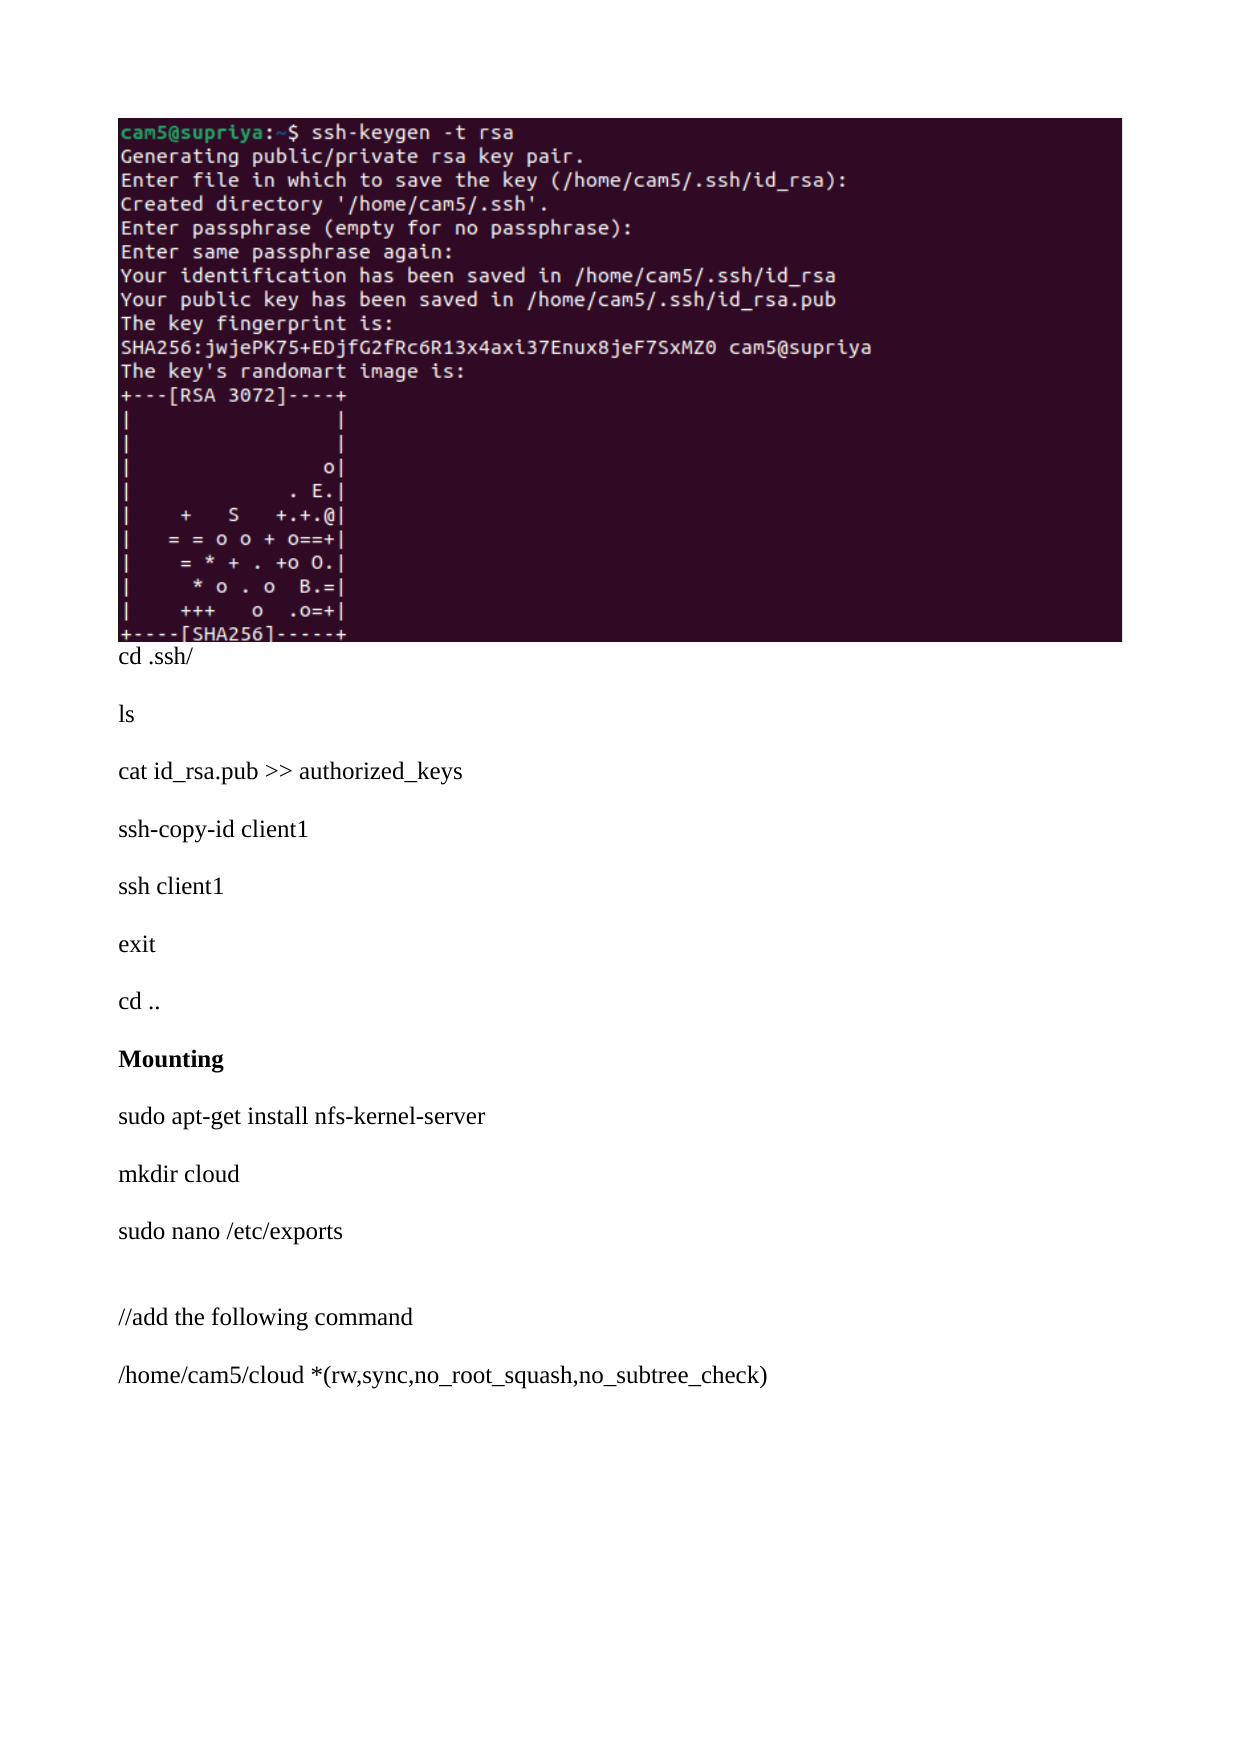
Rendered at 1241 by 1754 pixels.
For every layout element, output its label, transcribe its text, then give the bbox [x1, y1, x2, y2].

picture [118, 118, 1123, 642]
text exit [118, 929, 1122, 957]
text cd .ssh/ [118, 642, 1122, 670]
text ssh client1 [118, 871, 1122, 900]
text sudo nano /etc/exports [118, 1216, 1122, 1245]
text /home/cam5/cloud *(rw,sync,no_root_squash,no_subtree_check) [118, 1360, 1122, 1389]
text ls [118, 699, 1122, 727]
text ssh-copy-id client1 [118, 814, 1122, 842]
text //add the following command [118, 1302, 1122, 1331]
text Mounting [118, 1044, 1122, 1072]
text cat id_rsa.pub >> authorized_keys [118, 756, 1122, 785]
text cd .. [118, 986, 1122, 1015]
text mkdir cloud [118, 1159, 1122, 1187]
text sudo apt-get install nfs-kernel-server [118, 1101, 1122, 1130]
